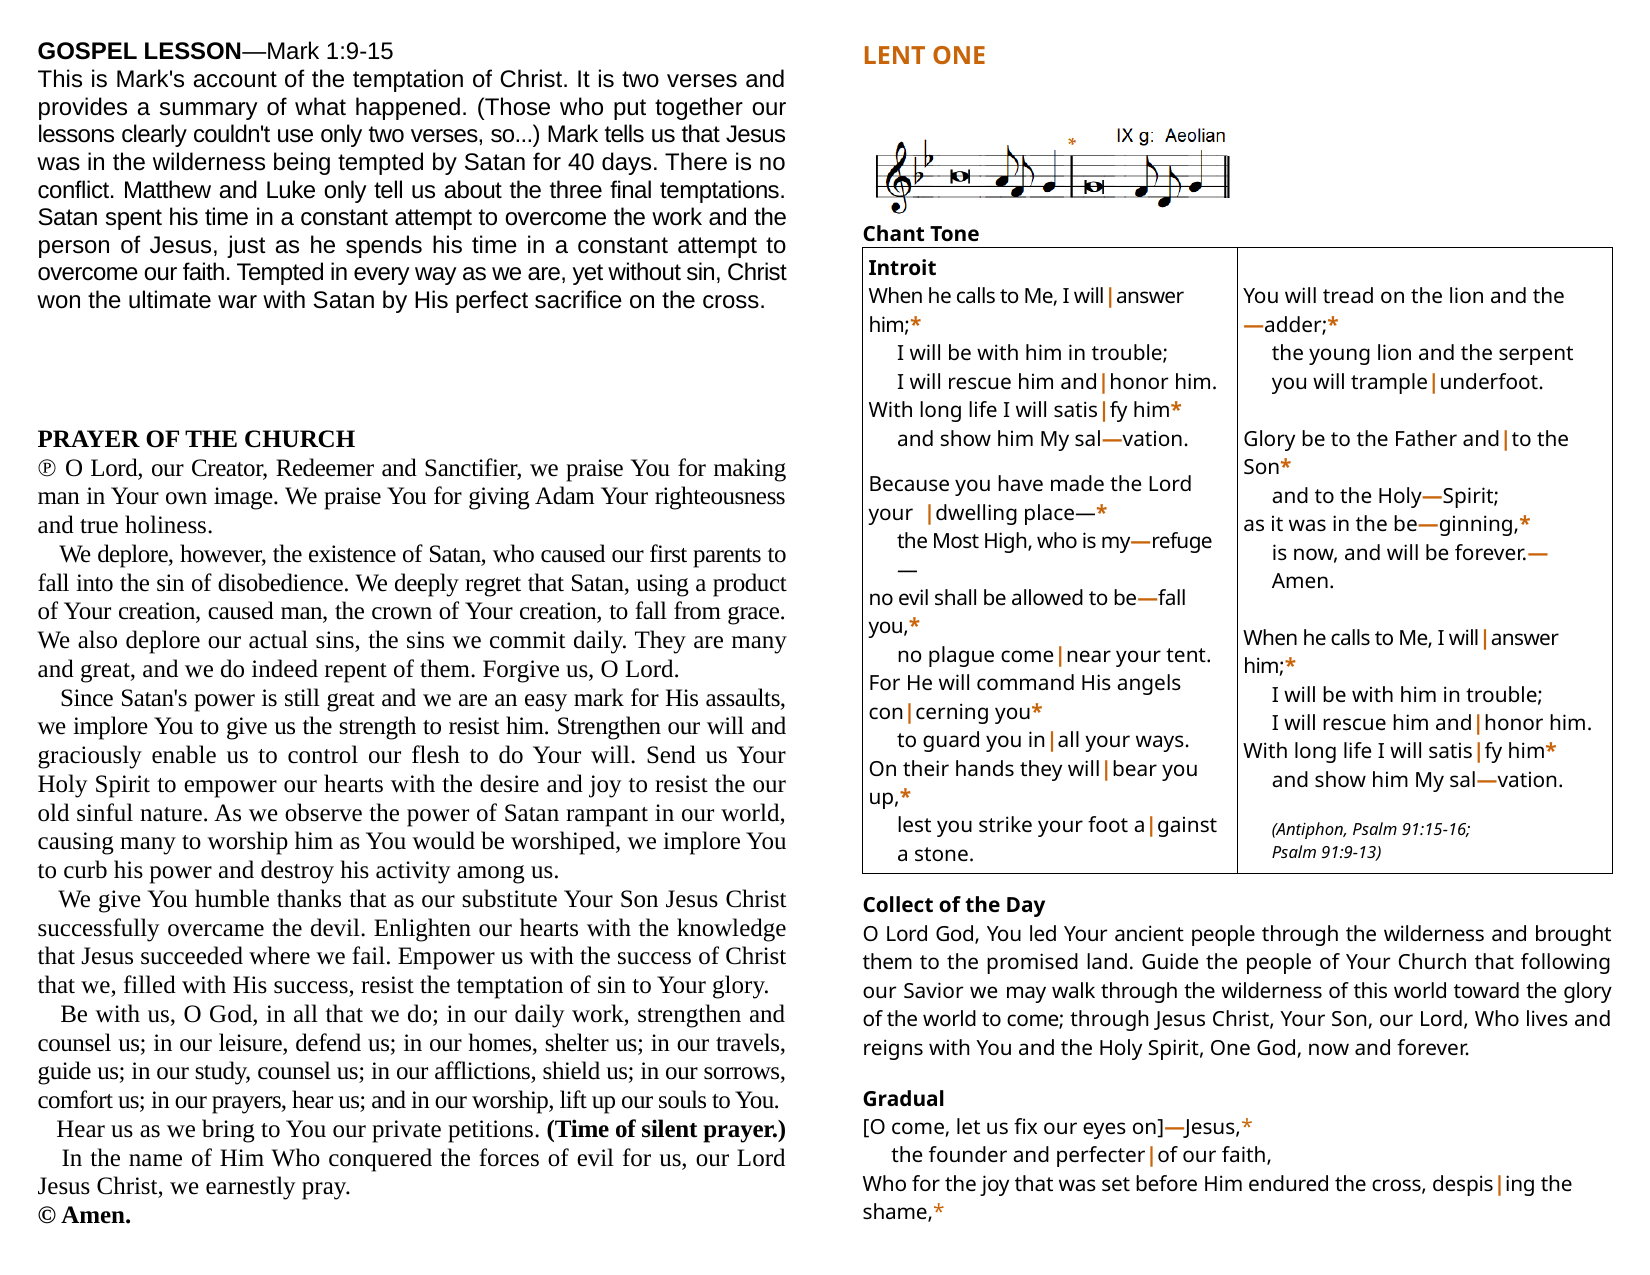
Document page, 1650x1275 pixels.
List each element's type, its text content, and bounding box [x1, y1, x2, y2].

table_header You will tread on the lion and the —adder;* the young lion and the serpent you will trample|underfoot. Glory be to the Father and|to the Son* and to the Holy—Spirit; as it was in the be—ginning,* is now, and will be forever.—Amen. When he calls to Me, I will|answer him;* I will be with him in trouble; I will rescue him and|honor him. With long life I will satis|fy him* and show him My sal—vation. (Antiphon, Psalm 91:15-16; Psalm 91:9-13) [1238, 248, 1612, 873]
text We deplore, however, the existence of Satan, who caused our first parents to fall into the sin of disobedience. We deeply regret that Satan, using a product of Your creation, caused man, the crown of Your creation, to fall from grace. We also deplore our actual sins, the sins we commit daily. They are many and great, and we do indeed repent of them. Forgive us, O Lord. [37, 539, 787, 683]
text We give You humble thanks that as our substitute Your Son Jesus Christ successfully overcame the devil. Enlighten our hearts with the knowledge that Jesus succeeded where we fail. Empower us with the success of Christ that we, filled with His success, resist the temptation of sin to Your glory. [37, 884, 787, 999]
text Be with us, O God, in all that we do; in our daily work, strengthen and counsel us; in our leisure, defend us; in our homes, shelter us; in our travels, guide us; in our study, counsel us; in our afflictions, shield us; in our sorrows, comfort us; in our prayers, hear us; and in our worship, lift up our souls to You. [37, 999, 787, 1114]
picture [871, 120, 1234, 219]
table_header Introit When he calls to Me, I will|answer him;* I will be with him in trouble; I will rescue him and|honor him. With long life I will satis|fy him* and show him My sal—vation. Because you have made the Lord your |dwelling place—* the Most High, who is my—refuge— no evil shall be allowed to be—fall you,* no plague come|near your tent. For He will command His angels con|cerning you* to guard you in|all your ways. On their hands they will|bear you up,* lest you strike your foot a|gainst a stone. [863, 248, 1237, 873]
text LENT ONE [862, 37, 1612, 72]
text Collect of the Day [862, 890, 1612, 919]
text In the name of Him Who conquered the forces of evil for us, our Lord Jesus Christ, we earnestly pray. [37, 1143, 787, 1200]
text [O come, let us fix our eyes on]—Jesus,* [862, 1112, 1612, 1141]
text © Amen. [37, 1200, 787, 1229]
text O Lord God, You led Your ancient people through the wilderness and brought them to the promised land. Guide the people of Your Church that following our Savior we may walk through the wilderness of this world toward the glory of the world to come; through Jesus Christ, Your Son, our Lord, Who lives and reigns with You and the Holy Spirit, One God, now and forever. [862, 919, 1612, 1061]
text Since Satan's power is still great and we are an easy mark for His assaults, we implore You to give us the strength to resist him. Strengthen our will and graciously enable us to control our flesh to do Your will. Send us Your Holy Spirit to empower our hearts with the desire and joy to resist the our old sinful nature. As we observe the power of Satan rampant in our world, causing many to worship him as You would be worshiped, we implore You to curb his power and destroy his activity among us. [37, 683, 787, 884]
text Hear us as we bring to You our private petitions. (Time of silent prayer.) [37, 1114, 787, 1143]
text This is Mark's account of the temptation of Christ. It is two verses and provides a summary of what happened. (Those who put together our lessons clearly couldn't use only two verses, so...) Mark tells us that Jesus was in the wilderness being tempted by Satan for 40 days. There is no conflict. Matthew and Luke only tell us about the three final temptations. Satan spent his time in a constant attempt to overcome the work and the person of Jesus, just as he spends his time in a constant attempt to overcome our faith. Tempted in every way as we are, yet without sin, Christ won the ultimate war with Satan by His perfect sacrifice on the cross. [37, 65, 787, 313]
text Gradual [862, 1084, 1612, 1112]
text PRAYER OF THE CHURCH [37, 424, 787, 453]
text Chant Tone [862, 94, 1612, 247]
text ℗ O Lord, our Creator, Redeemer and Sanctifier, we praise You for making man in Your own image. We praise You for giving Adam Your righteousness and true holiness. [37, 453, 787, 539]
text the founder and perfecter|of our faith, [891, 1141, 1612, 1169]
text GOSPEL LESSON—Mark 1:9-15 [37, 37, 787, 65]
text Who for the joy that was set before Him endured the cross, despis|ing the shame,* [862, 1169, 1612, 1226]
